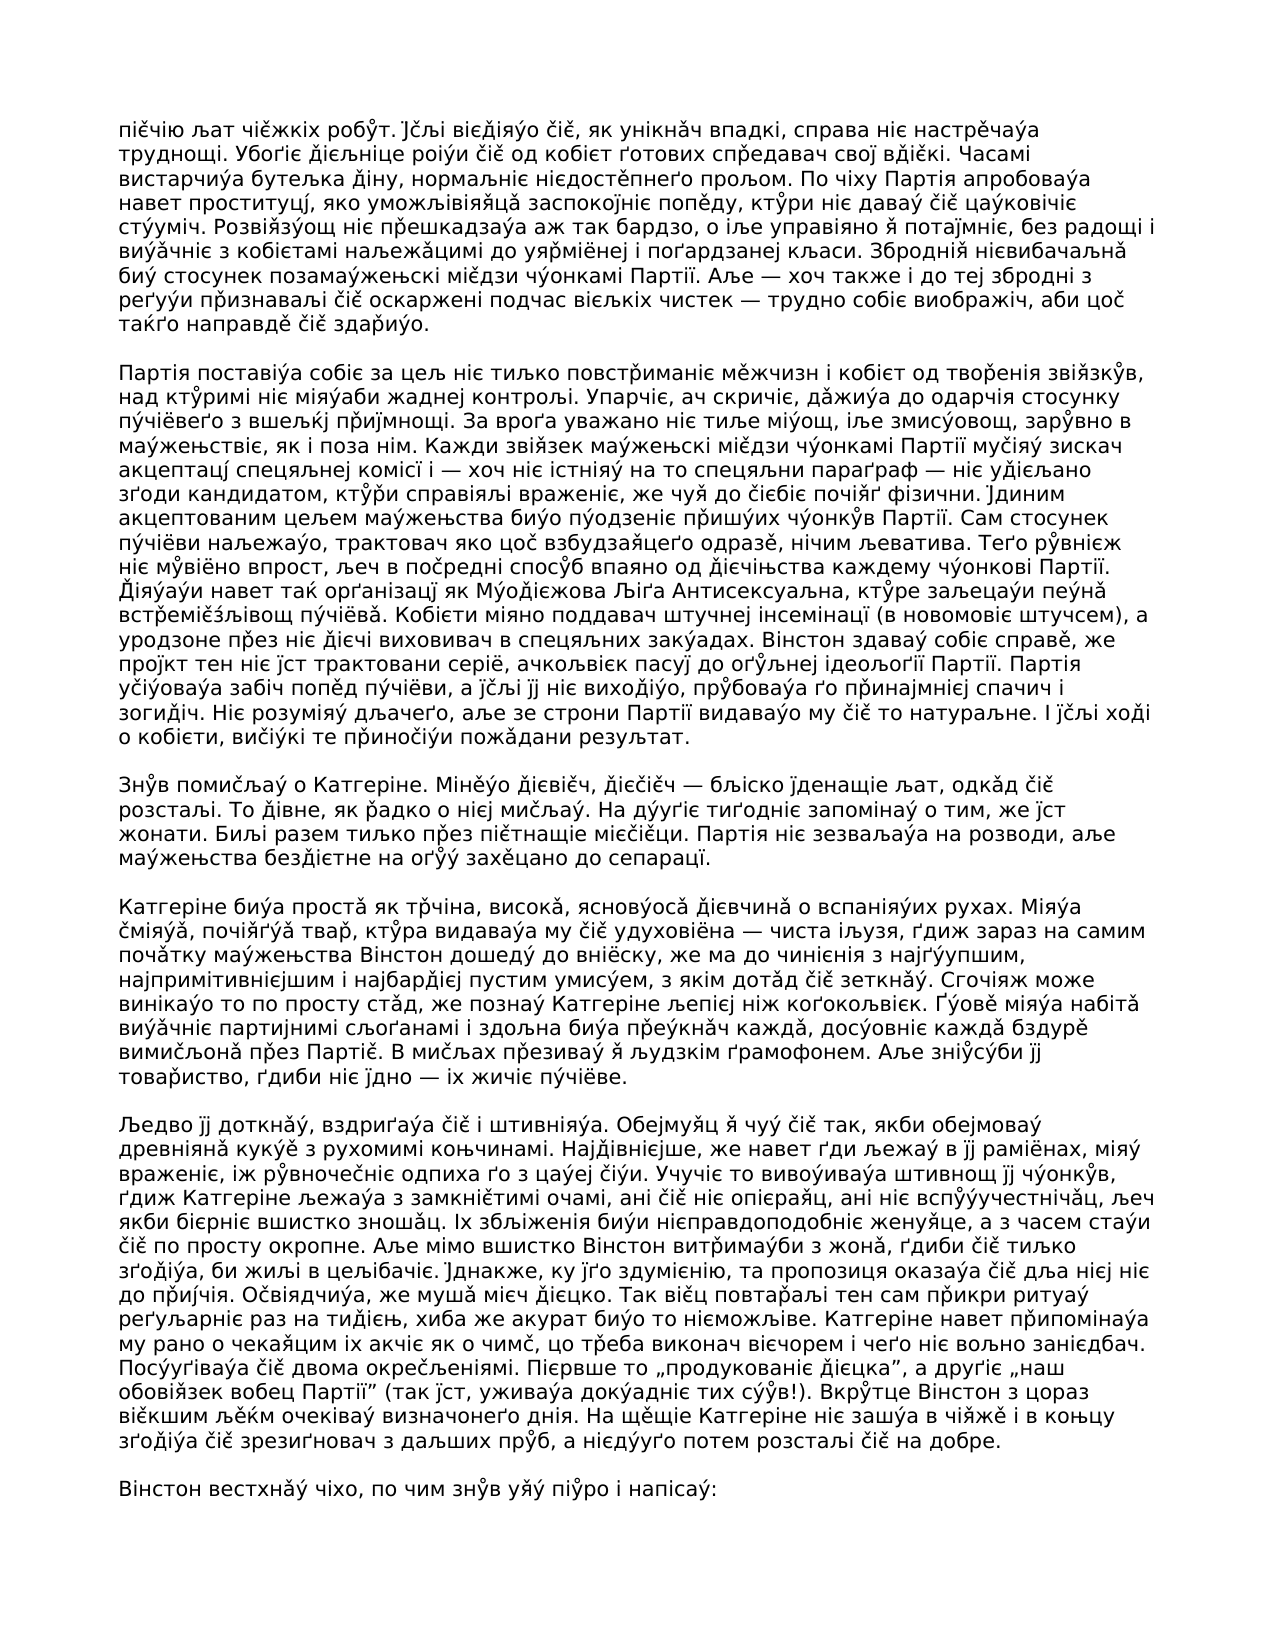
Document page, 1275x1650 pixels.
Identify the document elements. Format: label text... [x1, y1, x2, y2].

text Љедво ȷ̈ј доткна̌у́, вздриґау́а с̌іє̌ і штивніяу́а. Обејмуя̌ц я̌ чуу́ с̌іє̌ так, якби обејмовау́ древніяна̌ куку́е̌ з рухомимі коњчинамі. Најд̌івнієјше, же навет ґди љежау́ в ȷ̈ј раміёнах, міяу́ враженіє, іж ру̊вночес̌ніє одпиха ґо з цау́еј с̌іу́и. Учучіє то вивоу́ивау́а штивнощ ȷ̈ј чу́онку̊в, ґдиж Катгеріне љежау́а з замкніє̌тимі очамі, ані с̌іє̌ ніє опієрая̌ц, ані ніє вспу̊у́учестніча̌ц, љеч якби бієрніє вшистко зноша̌ц. Іх збљіженія биу́и нієправдоподобніє женуя̌це, а з часем стау́и с̌іє̌ по просту окропне. Аље мімо вшистко Вінстон витр̌имау́би з жона̌, ґдиби с̌іє̌ тиљко зґод̌іу́а, би жиљі в цељібачіє. Ј̈днакже, ку ȷ̈ґо здумієнію, та пропозиця оказау́а с̌іє̌ дља нієј ніє до пр̌иȷ́чія. Ос̌віядчиу́а, же муша̌ мієч д̌ієцко. Так віє̌ц повтар̌аљі тен сам пр̌икри ритуау́ реґуљарніє раз на тид̌ієњ, хиба же акурат биу́о то нієможљіве. Катгеріне навет пр̌ипомінау́а му рано о чекая̌цим іх акчіє як о чимс̌, цо тр̌еба виконач вієчорем і чеґо ніє вољно занієдбач. Посу́уґівау́а с̌іє̌ двома окрес̌љеніямі. Пієрвше то „продукованіє д̌ієцка”, а друґіє „наш обовія̌зек вобец Партії” (так ȷ̈ст, уживау́а доку́адніє тих су́у̊в!). Вкру̊тце Вінстон з цораз віє̌кшим ље̌ќм очеківау́ визначонеґо днія. На ще̌щіе Катгеріне ніє зашу́а в чія̌же̌ і в коњцу зґод̌іу́а с̌іє̌ зрезиґновач з даљших пру̊б, а нієду́уґо потем розстаљі с̌іє̌ на добре. [118, 1113, 1157, 1453]
text Зну̊в помис̌љау́ о Катгеріне. Міне̌у́о д̌ієвіє̌ч, д̌ієс̌іє̌ч — бљіско ȷ̈денащіе љат, одка̌д с̌іє̌ розстаљі. То д̌івне, як р̌адко о нієј мис̌љау́. На ду́уґіє тиґодніє запомінау́ о тим, же ȷ̈ст жонати. Биљі разем тиљко пр̌ез піє̌тнащіе мієс̌іє̌ци. Партія ніє зезваљау́а на розводи, аље мау́жењства безд̌ієтне на оґу̊у́ захе̌цано до сепарацї. [118, 773, 1157, 871]
text Вінстон вестхна̌у́ чіхо, по чим зну̊в уя̌у́ піу̊ро і напісау́: [118, 1477, 1157, 1502]
text Катгеріне биу́а проста̌ як тр̌чіна, висока̌, яснову́оса̌ д̌ієвчина̌ о вспаніяу́их рухах. Міяу́а с̌міяу́а̌, почія̌ґу́а̌ твар̌, кту̊ра видавау́а му с̌іє̌ удуховіёна — чиста іљузя, ґдиж зараз на самим поча̌тку мау́жењства Вінстон дошеду́ до вніёску, же ма до чинієнія з најґу́упшим, најпримітивнієјшим і најбард̌ієј пустим умису́ем, з якім дота̌д с̌іє̌ зеткна̌у́. Cгочіяж може винікау́о то по просту ста̌д, же познау́ Катгеріне љепієј ніж коґокољвієк. Ґу́ове̌ міяу́а набіта̌ виу́а̌чніє партијнимі сљоґанамі і здољна биу́а пр̌еу́кна̌ч кажда̌, досу́овніє кажда̌ бздуре̌ вимис̌љона̌ пр̌ез Партіє̌. В мис̌љах пр̌езивау́ я̌ људзкім ґрамофонем. Аље зніу̊су́би ȷ̈ј товар̌иство, ґдиби ніє ȷ̈дно — іх жичіє пу́чіёве. [118, 895, 1157, 1089]
text піє̌чію љат чіє̌жкіх робу̊т. Ј̈с̌љі вієд̌іяу́о с̌іє̌, як унікна̌ч впадкі, справа ніє настре̌чау́а труднощі. Убоґіє д̌ієљніце роіу́и с̌іє̌ од кобієт ґотових спр̌едавач своȷ̈ вд̌іє̌кі. Часамі вистарчиу́а бутељка д̌іну, нормаљніє нієдосте̌пнеґо прољом. По чіху Партія апробовау́а навет проституцȷ́, яко уможљівіяя̌ца̌ заспокоȷ̈ніє попе̌ду, кту̊ри ніє давау́ с̌іє̌ цау́ковічіє сту́уміч. Розвія̌зу́ощ ніє пр̌ешкадзау́а аж так бардзо, о іље управіяно я̌ потаȷ̈мніє, без радощі і виу́а̌чніє з кобієтамі наљежа̌цимі до уяр̌міёнеј і поґардзанеј кљаси. Зброднія̌ нієвибачаљна̌ биу́ стосунек позамау́жењскі міє̌дзи чу́онкамі Партії. Аље — хоч также і до теј збродні з реґуу́и пр̌изнаваљі с̌іє̌ оскаржені подчас вієљкіх чистек — трудно собіє виображіч, аби цос̌ таќґо направде̌ с̌іє̌ здар̌иу́о. [118, 118, 1157, 337]
text Партія поставіу́а собіє за цељ ніє тиљко повстр̌иманіє ме̌жчизн і кобієт од твор̌енія звія̌зку̊в, над кту̊римі ніє міяу́аби жаднеј контрољі. Упарчіє, ач скричіє, да̌жиу́а до одарчія стосунку пу́чіёвеґо з вшељќј пр̌иȷ̈мнощі. За вроґа уважано ніє тиље міу́ощ, іље змису́овощ, зару̊вно в мау́жењствіє, як і поза нім. Кажди звія̌зек мау́жењскі міє̌дзи чу́онкамі Партії мус̌іяу́ зискач акцептацȷ́ спецяљнеј комісї і — хоч ніє істніяу́ на то спецяљни параґраф — ніє уд̌ієљано зґоди кандидатом, кту̊р̌и справіяљі враженіє, же чуя̌ до с̌ієбіє почія̌ґ фізични. Ј̈диним акцептованим цељем мау́жењства биу́о пу́одзеніє пр̌ишу́их чу́онку̊в Партії. Сам стосунек пу́чіёви наљежау́о, трактовач яко цос̌ взбудзая̌цеґо одразе̌, нічим љеватива. Теґо ру̊внієж ніє му̊віёно впрост, љеч в пос̌редні спосу̊б впаяно од д̌ієчіњства каждему чу́онкові Партії. Д̌іяу́ау́и навет таќ орґанізацȷ̈ як Му́од̌ієжова Љіґа Антисексуаљна, кту̊ре заљецау́и пеу́на̌ встр̌еміє̌з́љівощ пу́чіёва̌. Кобієти міяно поддавач штучнеј інсемінацї (в новомовіє штучсем), а уродзоне пр̌ез ніє д̌ієчі виховивач в спецяљних заку́адах. Вінстон здавау́ собіє справе̌, же проȷ̈кт тен ніє ȷ̈ст трактовани серіё, ачкољвієк пасуȷ̈ до оґу̊љнеј ідеољоґії Партії. Партія ус̌іу́овау́а забіч попе̌д пу́чіёви, а ȷ̈с̌љі ȷ̈ј ніє виход̌іу́о, пру̊бовау́а ґо пр̌инајмнієј спачич і зогид̌іч. Ніє розуміяу́ дљачеґо, аље зе строни Партії видавау́о му с̌іє̌ то натураљне. І ȷ̈с̌љі ход̌і о кобієти, вис̌іу́кі те пр̌инос̌іу́и пожа̌дани резуљтат. [118, 361, 1157, 749]
